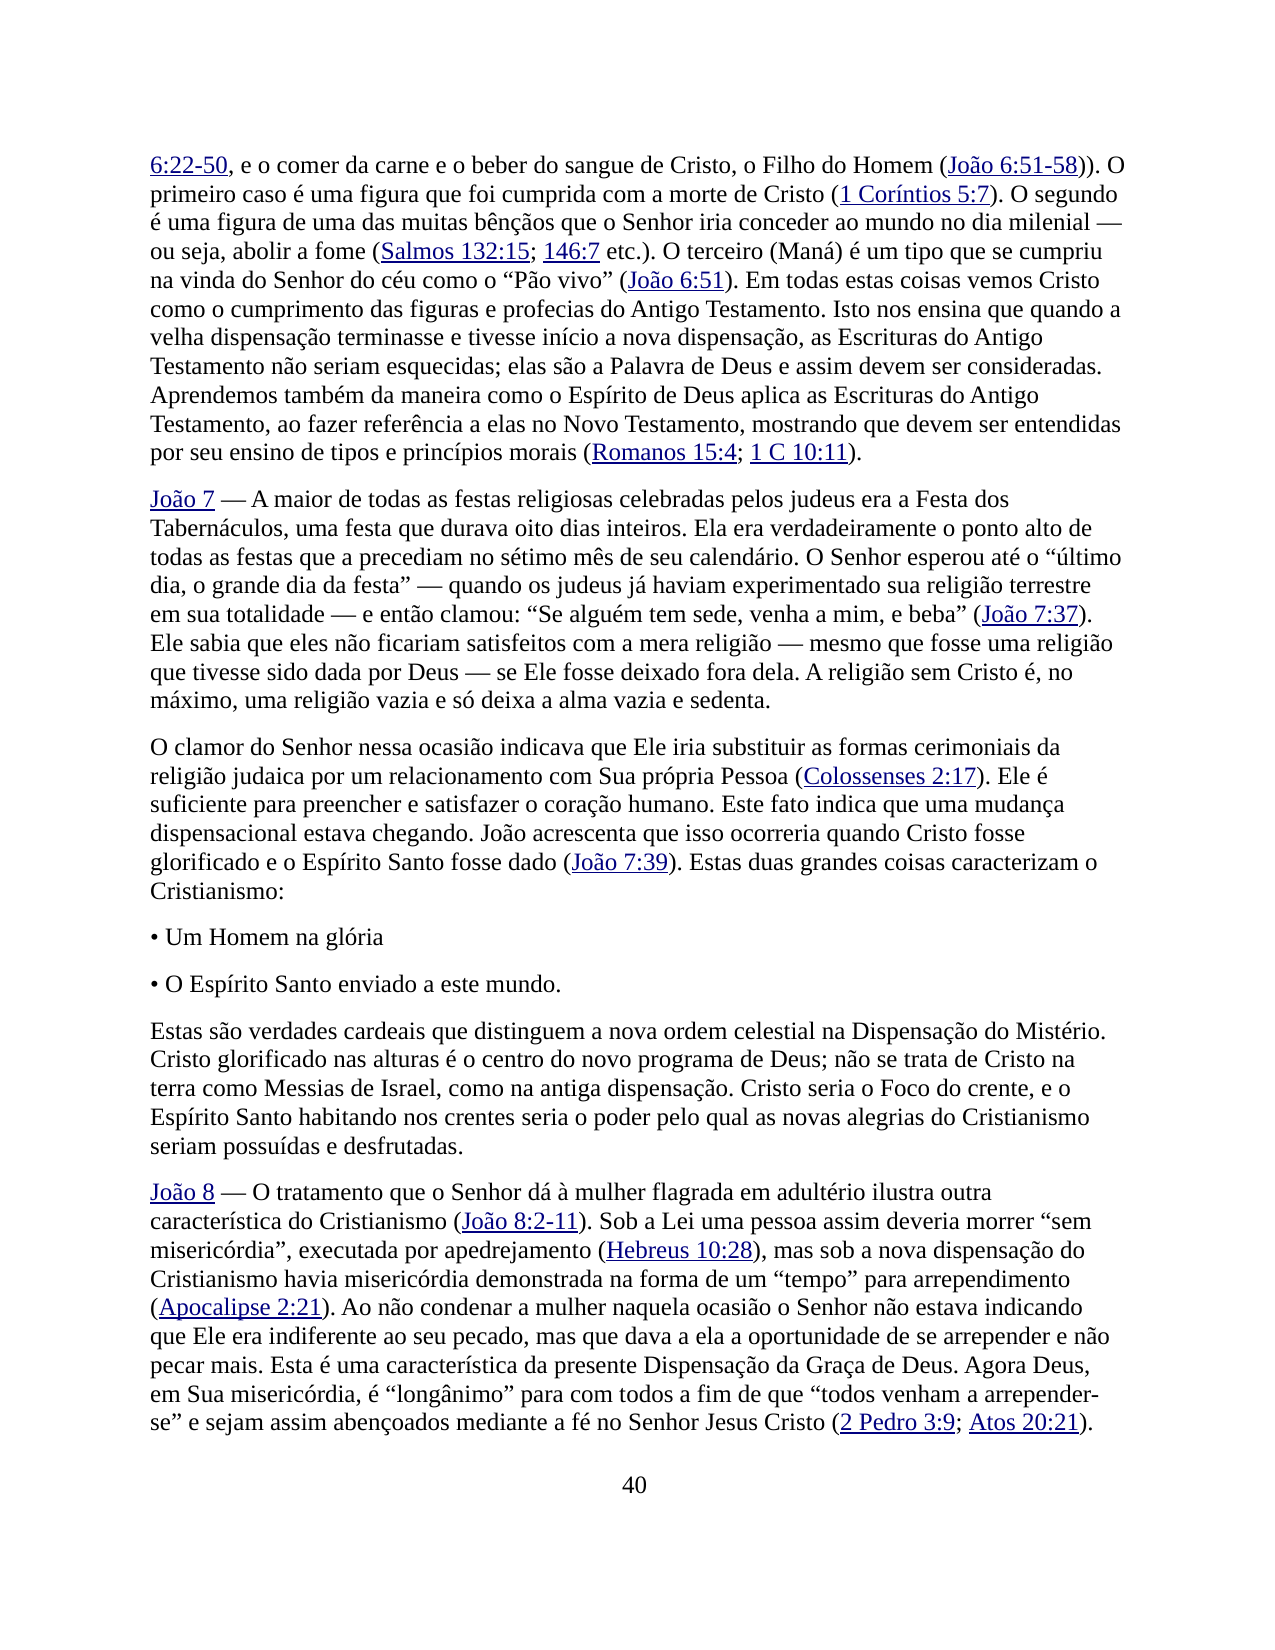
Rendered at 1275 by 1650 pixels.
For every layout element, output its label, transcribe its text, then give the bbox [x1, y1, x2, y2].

text • O Espírito Santo enviado a este mundo. [150, 969, 1125, 998]
text João 8 — O tratamento que o Senhor dá à mulher flagrada em adultério ilustra outra característica do Cristianismo (João 8:2-11). Sob a Lei uma pessoa assim deveria morrer “sem misericórdia”, executada por apedrejamento (Hebreus 10:28), mas sob a nova dispensação do Cristianismo havia misericórdia demonstrada na forma de um “tempo” para arrependimento (Apocalipse 2:21). Ao não condenar a mulher naquela ocasião o Senhor não estava indicando que Ele era indiferente ao seu pecado, mas que dava a ela a oportunidade de se arrepender e não pecar mais. Esta é uma característica da presente Dispensação da Graça de Deus. Agora Deus, em Sua misericórdia, é “longânimo” para com todos a fim de que “todos venham a arrepender-se” e sejam assim abençoados mediante a fé no Senhor Jesus Cristo (2 Pedro 3:9; Atos 20:21). [150, 1177, 1125, 1436]
text O clamor do Senhor nessa ocasião indicava que Ele iria substituir as formas cerimoniais da religião judaica por um relacionamento com Sua própria Pessoa (Colossenses 2:17). Ele é suficiente para preencher e satisfazer o coração humano. Este fato indica que uma mudança dispensacional estava chegando. João acrescenta que isso ocorreria quando Cristo fosse glorificado e o Espírito Santo fosse dado (João 7:39). Estas duas grandes coisas caracterizam o Cristianismo: [150, 732, 1125, 904]
text 6:22-50, e o comer da carne e o beber do sangue de Cristo, o Filho do Homem (João 6:51-58)). O primeiro caso é uma figura que foi cumprida com a morte de Cristo (1 Coríntios 5:7). O segundo é uma figura de uma das muitas bênçãos que o Senhor iria conceder ao mundo no dia milenial — ou seja, abolir a fome (Salmos 132:15; 146:7 etc.). O terceiro (Maná) é um tipo que se cumpriu na vinda do Senhor do céu como o “Pão vivo” (João 6:51). Em todas estas coisas vemos Cristo como o cumprimento das figuras e profecias do Antigo Testamento. Isto nos ensina que quando a velha dispensação terminasse e tivesse início a nova dispensação, as Escrituras do Antigo Testamento não seriam esquecidas; elas são a Palavra de Deus e assim devem ser consideradas. Aprendemos também da maneira como o Espírito de Deus aplica as Escrituras do Antigo Testamento, ao fazer referência a elas no Novo Testamento, mostrando que devem ser entendidas por seu ensino de tipos e princípios morais (Romanos 15:4; 1 C 10:11). [150, 150, 1125, 466]
text • Um Homem na glória [150, 922, 1125, 951]
text Estas são verdades cardeais que distinguem a nova ordem celestial na Dispensação do Mistério. Cristo glorificado nas alturas é o centro do novo programa de Deus; não se trata de Cristo na terra como Messias de Israel, como na antiga dispensação. Cristo seria o Foco do crente, e o Espírito Santo habitando nos crentes seria o poder pelo qual as novas alegrias do Cristianismo seriam possuídas e desfrutadas. [150, 1016, 1125, 1159]
text João 7 — A maior de todas as festas religiosas celebradas pelos judeus era a Festa dos Tabernáculos, uma festa que durava oito dias inteiros. Ela era verdadeiramente o ponto alto de todas as festas que a precediam no sétimo mês de seu calendário. O Senhor esperou até o “último dia, o grande dia da festa” — quando os judeus já haviam experimentado sua religião terrestre em sua totalidade — e então clamou: “Se alguém tem sede, venha a mim, e beba” (João 7:37). Ele sabia que eles não ficariam satisfeitos com a mera religião — mesmo que fosse uma religião que tivesse sido dada por Deus — se Ele fosse deixado fora dela. A religião sem Cristo é, no máximo, uma religião vazia e só deixa a alma vazia e sedenta. [150, 484, 1125, 714]
